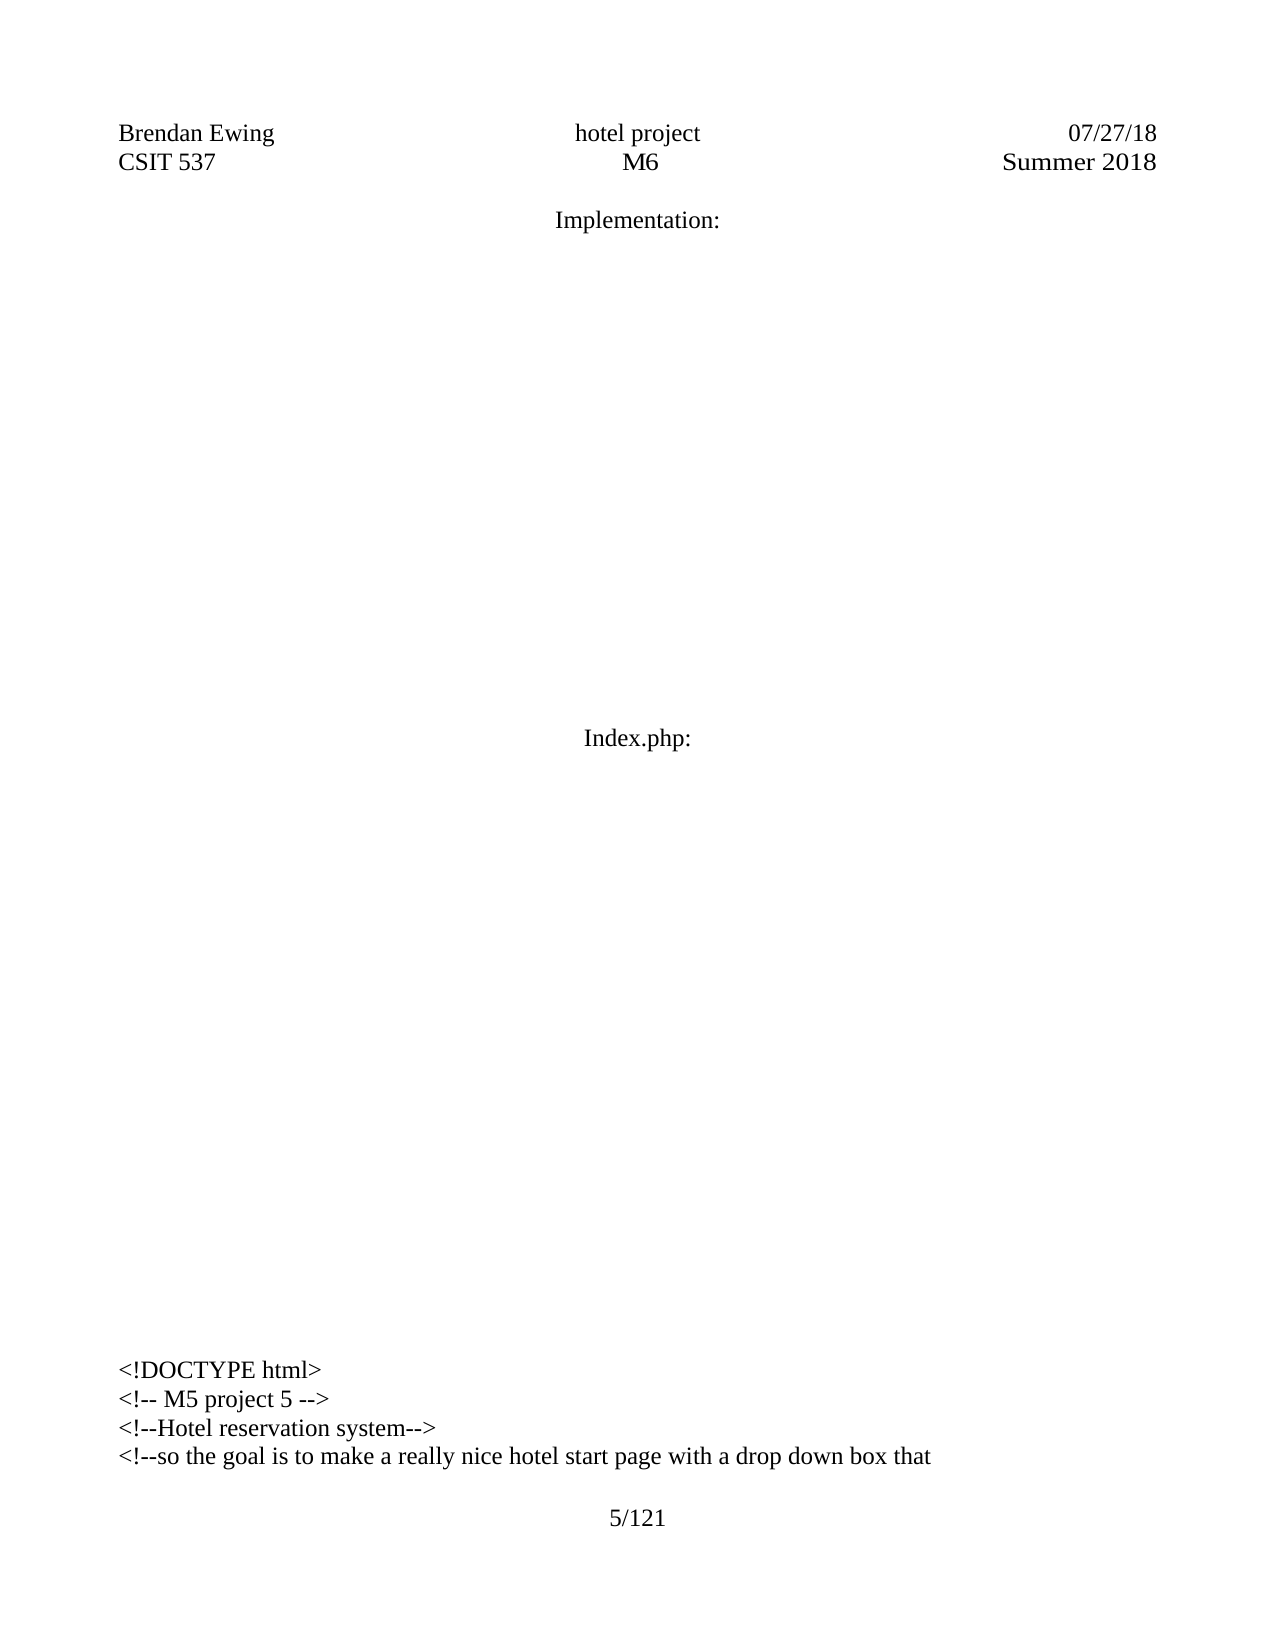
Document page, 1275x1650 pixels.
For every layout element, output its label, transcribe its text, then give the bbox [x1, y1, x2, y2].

text <!--so the goal is to make a really nice hotel start page with a drop down box that [118, 1441, 1157, 1470]
text <!--Hotel reservation system--> [118, 1413, 1157, 1441]
text <!DOCTYPE html> [118, 1355, 1157, 1384]
text Index.php: [118, 723, 1157, 751]
text Implementation: [118, 205, 1157, 234]
text <!-- M5 project 5 --> [118, 1384, 1157, 1413]
